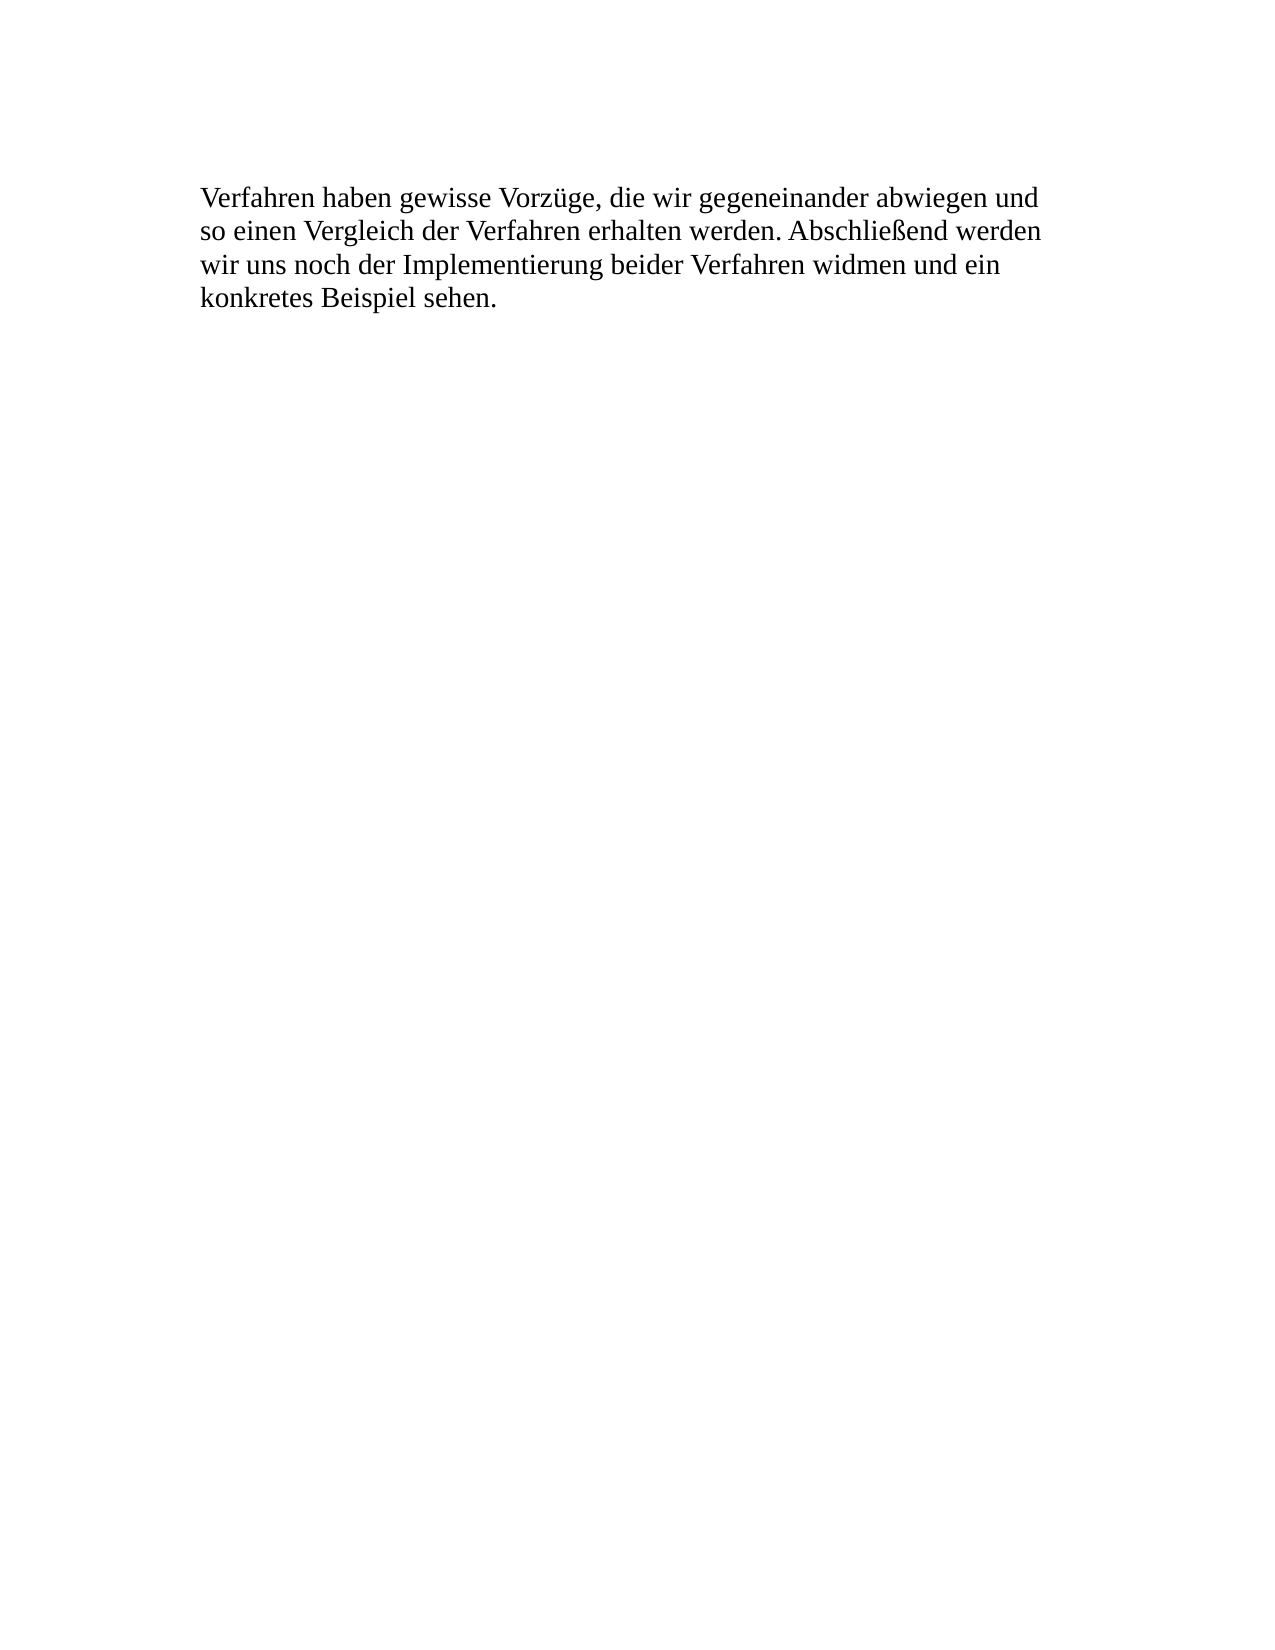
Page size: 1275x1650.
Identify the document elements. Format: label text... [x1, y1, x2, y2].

text Verfahren haben gewisse Vorzüge, die wir gegeneinander abwiegen und so einen Vergleich der Verfahren erhalten werden. Abschließend werden wir uns noch der Implementierung beider Verfahren widmen und ein konkretes Beispiel sehen. [200, 180, 1059, 314]
